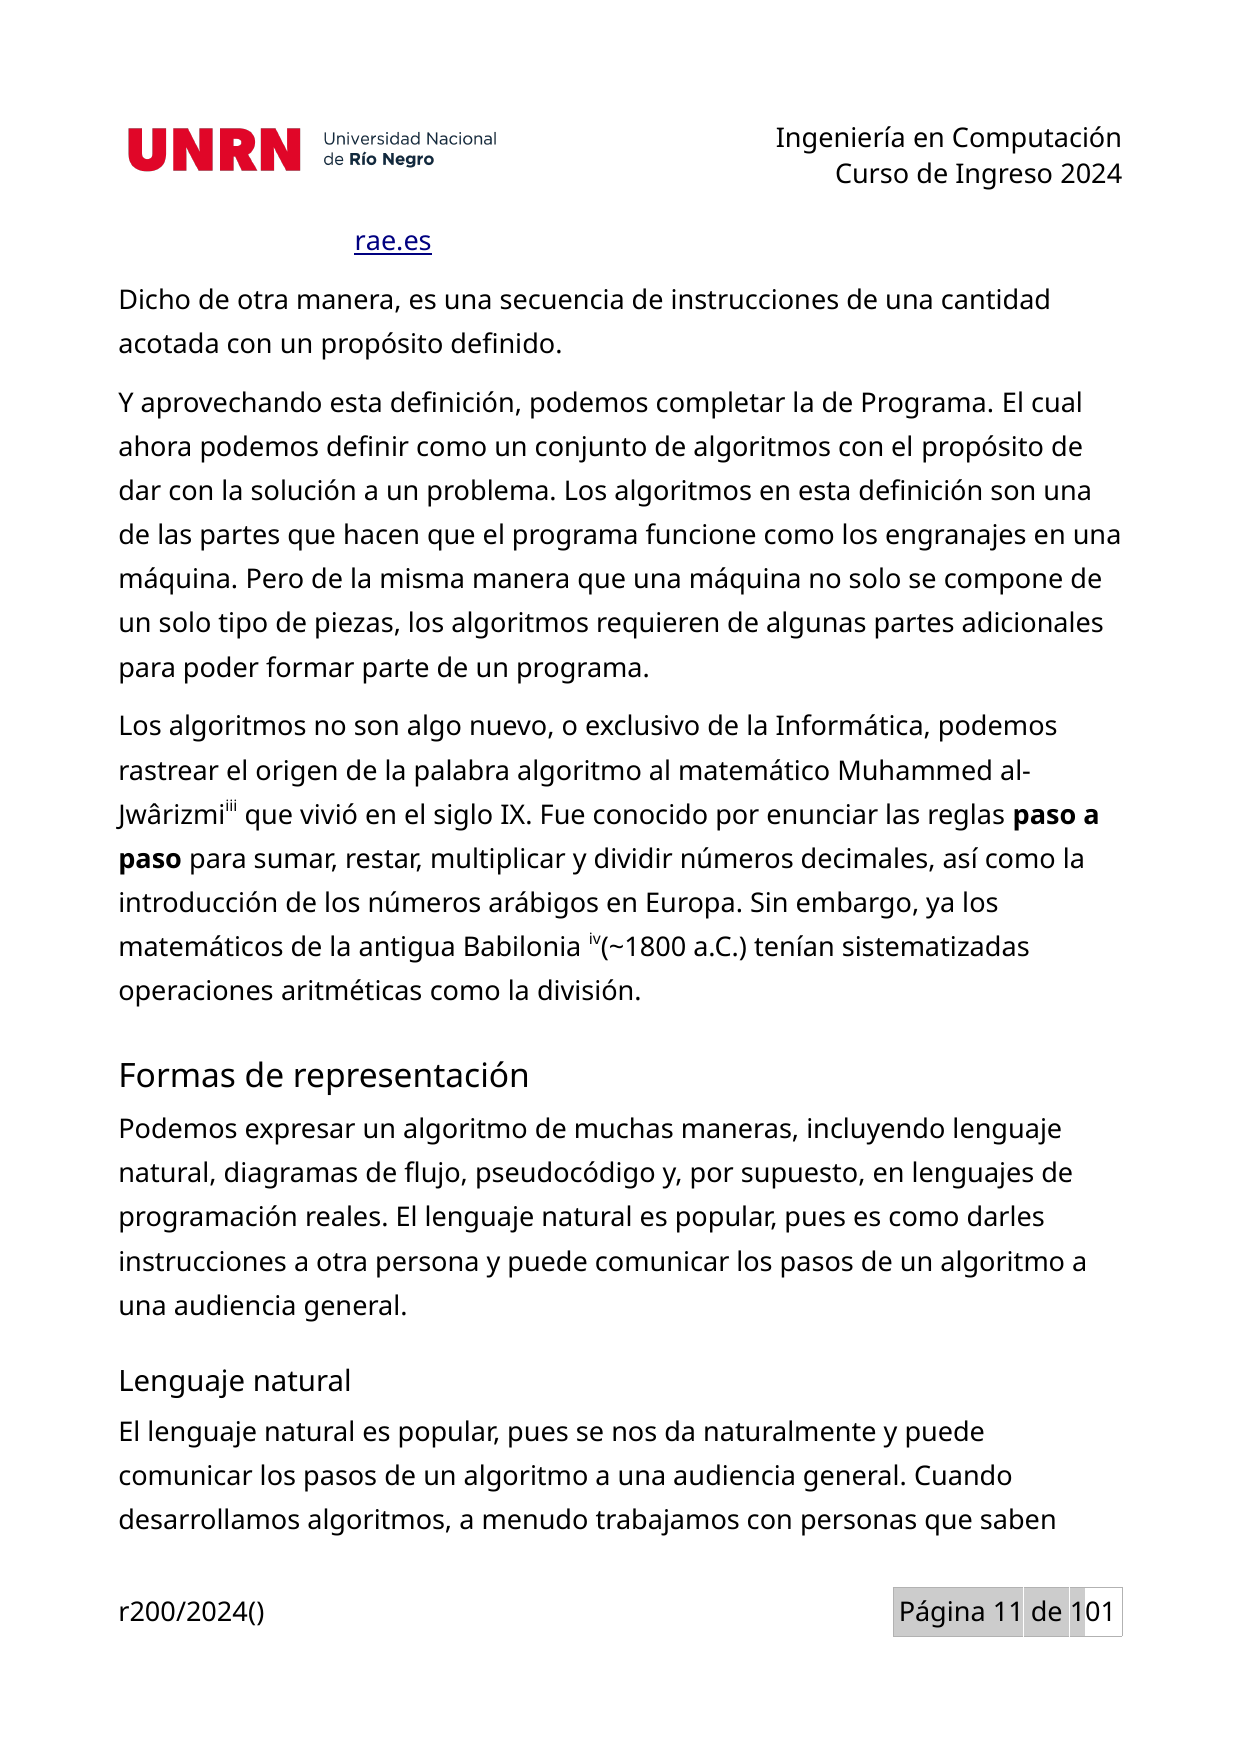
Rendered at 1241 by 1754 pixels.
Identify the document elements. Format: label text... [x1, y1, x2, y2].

subtitle Formas de representación [118, 1051, 1122, 1097]
text rae.es [354, 221, 1122, 258]
text Podemos expresar un algoritmo de muchas maneras, incluyendo lenguaje natural, diagramas de flujo, pseudocódigo y, por supuesto, en lenguajes de programación reales. El lenguaje natural es popular, pues es como darles instrucciones a otra persona y puede comunicar los pasos de un algoritmo a una audiencia general. [118, 1109, 1122, 1323]
text Y aprovechando esta definición, podemos completar la de Programa. El cual ahora podemos definir como un conjunto de algoritmos con el propósito de dar con la solución a un problema. Los algoritmos en esta definición son una de las partes que hacen que el programa funcione como los engranajes en una máquina. Pero de la misma manera que una máquina no solo se compone de un solo tipo de piezas, los algoritmos requieren de algunas partes adicionales para poder formar parte de un programa. [118, 383, 1122, 685]
text Los algoritmos no son algo nuevo, o exclusivo de la Informática, podemos rastrear el origen de la palabra algoritmo al matemático Muhammed al-Jwârizmi que vivió en el siglo IX. Fue conocido por enunciar las reglas paso a paso para sumar, restar, multiplicar y dividir números decimales, así como la introducción de los números arábigos en Europa. Sin embargo, ya los matemáticos de la antigua Babilonia (~1800 a.C.) tenían sistematizadas operaciones aritméticas como la división. [118, 707, 1122, 1009]
text Dicho de otra manera, es una secuencia de instrucciones de una cantidad acotada con un propósito definido. [118, 280, 1122, 361]
subtitle Lenguaje natural [118, 1359, 1122, 1399]
text El lenguaje natural es popular, pues se nos da naturalmente y puede comunicar los pasos de un algoritmo a una audiencia general. Cuando desarrollamos algoritmos, a menudo trabajamos con personas que saben [118, 1412, 1122, 1537]
picture [118, 118, 505, 180]
